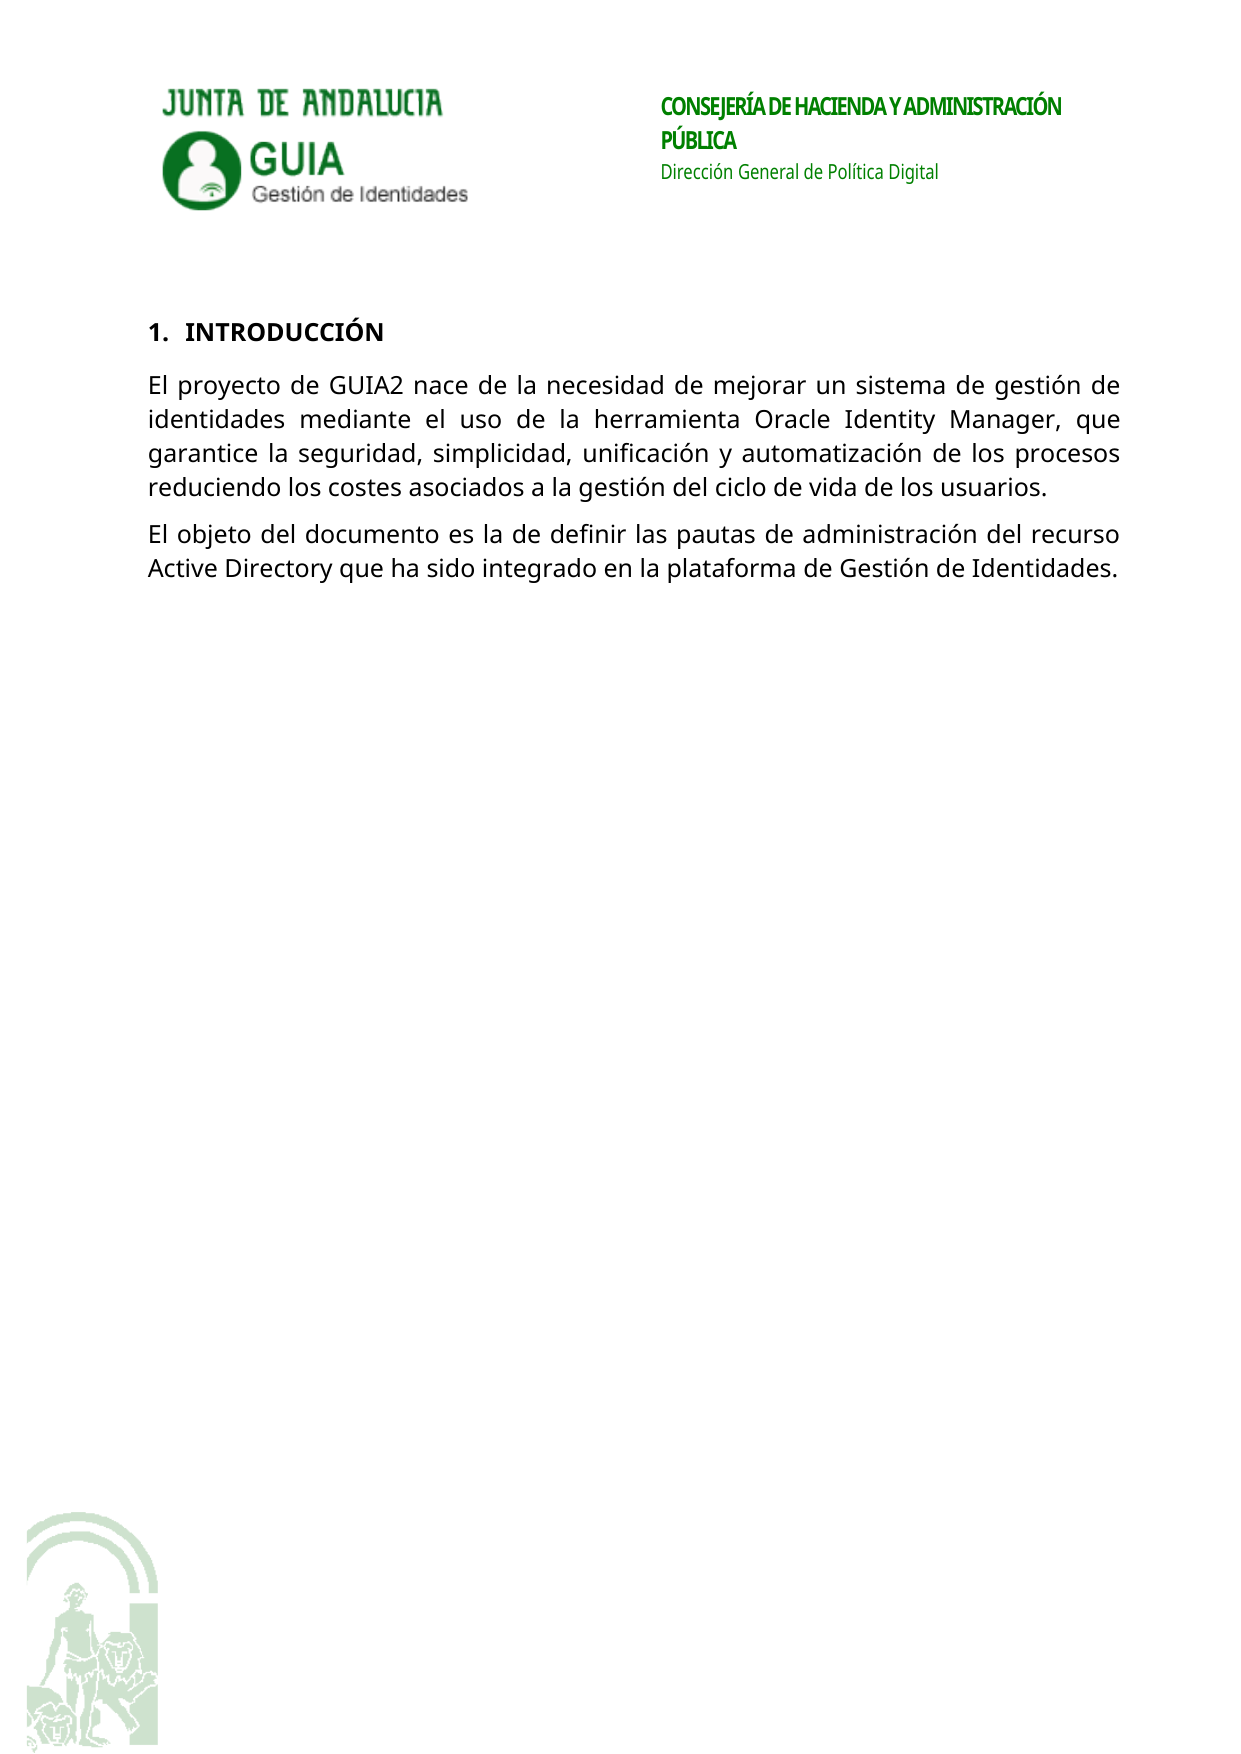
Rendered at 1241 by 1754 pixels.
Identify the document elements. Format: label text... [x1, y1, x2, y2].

text El proyecto de GUIA2 nace de la necesidad de mejorar un sistema de gestión de identidades mediante el uso de la herramienta Oracle Identity Manager, que garantice la seguridad, simplicidad, unificación y automatización de los procesos reduciendo los costes asociados a la gestión del ciclo de vida de los usuarios. [148, 368, 1122, 504]
text El objeto del documento es la de definir las pautas de administración del recurso Active Directory que ha sido integrado en la plataforma de Gestión de Identidades. [148, 517, 1122, 585]
picture [26, 1511, 159, 1753]
picture [147, 82, 498, 225]
subtitle INTRODUCCIÓN [148, 315, 1122, 349]
